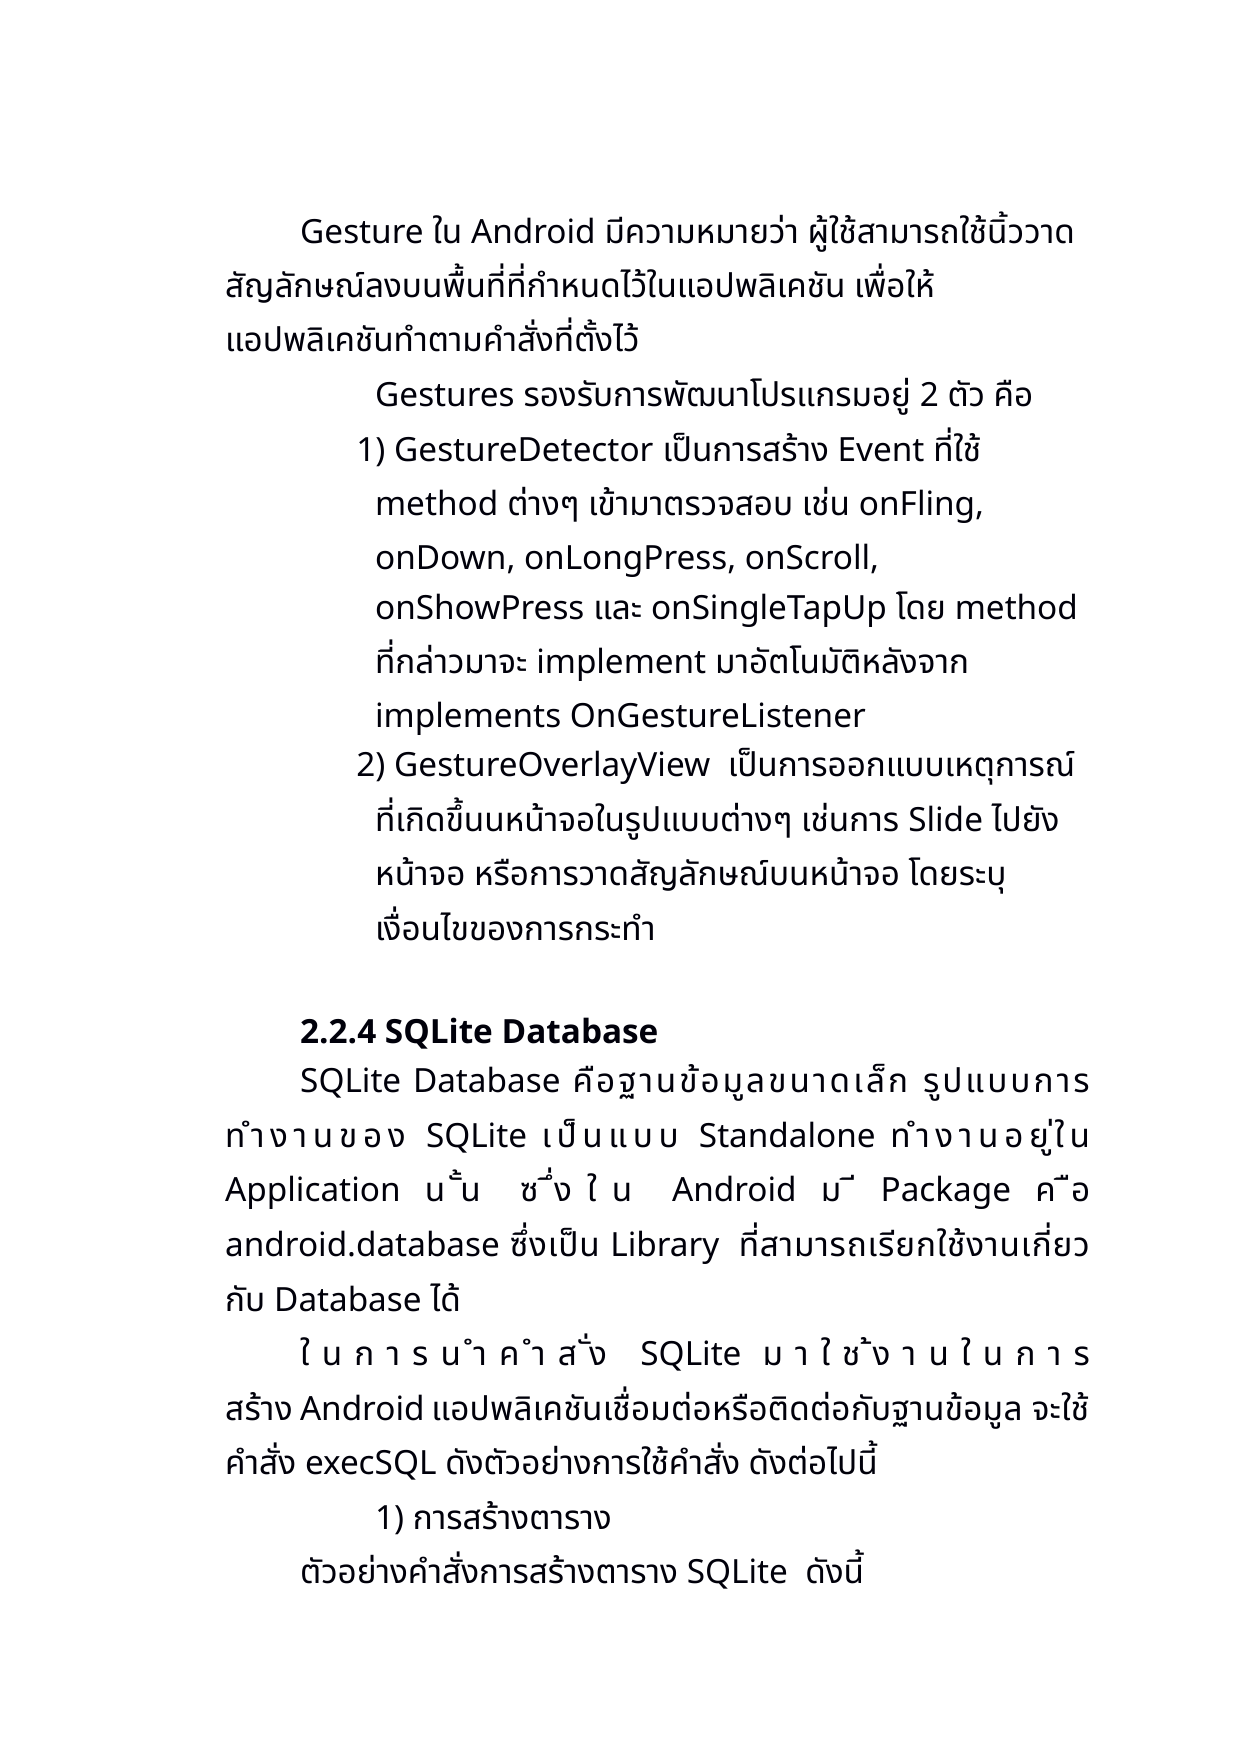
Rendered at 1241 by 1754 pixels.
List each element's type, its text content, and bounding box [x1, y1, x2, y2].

text ตัวอย่างคำสั่งการสร้างตาราง SQLite ดังนี้ [225, 1548, 1090, 1599]
text Gesture ใน Android มีความหมายว่า ผู้ใช้สามารถใช้นิ้ววาดสัญลักษณ์ลงบนพื้นที่ที่กำหนดไว้ในแอปพลิเคชัน เพื่อให้แอปพลิเคชันทำตามคำสั่งที่ตั้งไว้ [225, 207, 1090, 367]
text 2) GestureOverlayView เป็นการออกแบบเหตุการณ์ที่เกิดขึ้นนหน้าจอในรูปแบบต่างๆ เช่นการ Slide ไปยังหน้าจอ หรือการวาดสัญลักษณ์บนหน้าจอ โดยระบุเงื่อนไขของการกระทำ [356, 741, 1090, 955]
text ในการนำคำสั่ง SQLite มาใช้งานในการสร้างAndroidแอปพลิเคชันเชื่อมต่อหรือติดต่อกับฐานข้อมูล จะใช้คำสั่ง execSQL ดังตัวอย่างการใช้คำสั่ง ดังต่อไปนี้ [225, 1330, 1090, 1490]
text 1) การสร้างตาราง [300, 1494, 1090, 1544]
text Gestures รองรับการพัฒนาโปรแกรมอยู่ 2 ตัว คือ [300, 371, 1090, 421]
text 2.2.4 SQLite Database [225, 1008, 1090, 1053]
text 1) GestureDetector เป็นการสร้าง Event ที่ใช้ method ต่างๆ เข้ามาตรวจสอบ เช่น onFling, onDown, onLongPress, onScroll, onShowPress และ onSingleTapUp โดย methodที่กล่าวมาจะ implement มาอัตโนมัติหลังจาก implements OnGestureListener [356, 425, 1090, 738]
text SQLite Database คือฐานข้อมูลขนาดเล็ก รูปแบบการทำงานของ SQLite เป็นแบบ Standalone ทำงานอยู่ใน Application นั้น ซึ่งใน Android มี Package คือ android.database ซึ่งเป็น Library ที่สามารถเรียกใช้งานเกี่ยวกับ Database ได้ [225, 1057, 1090, 1326]
